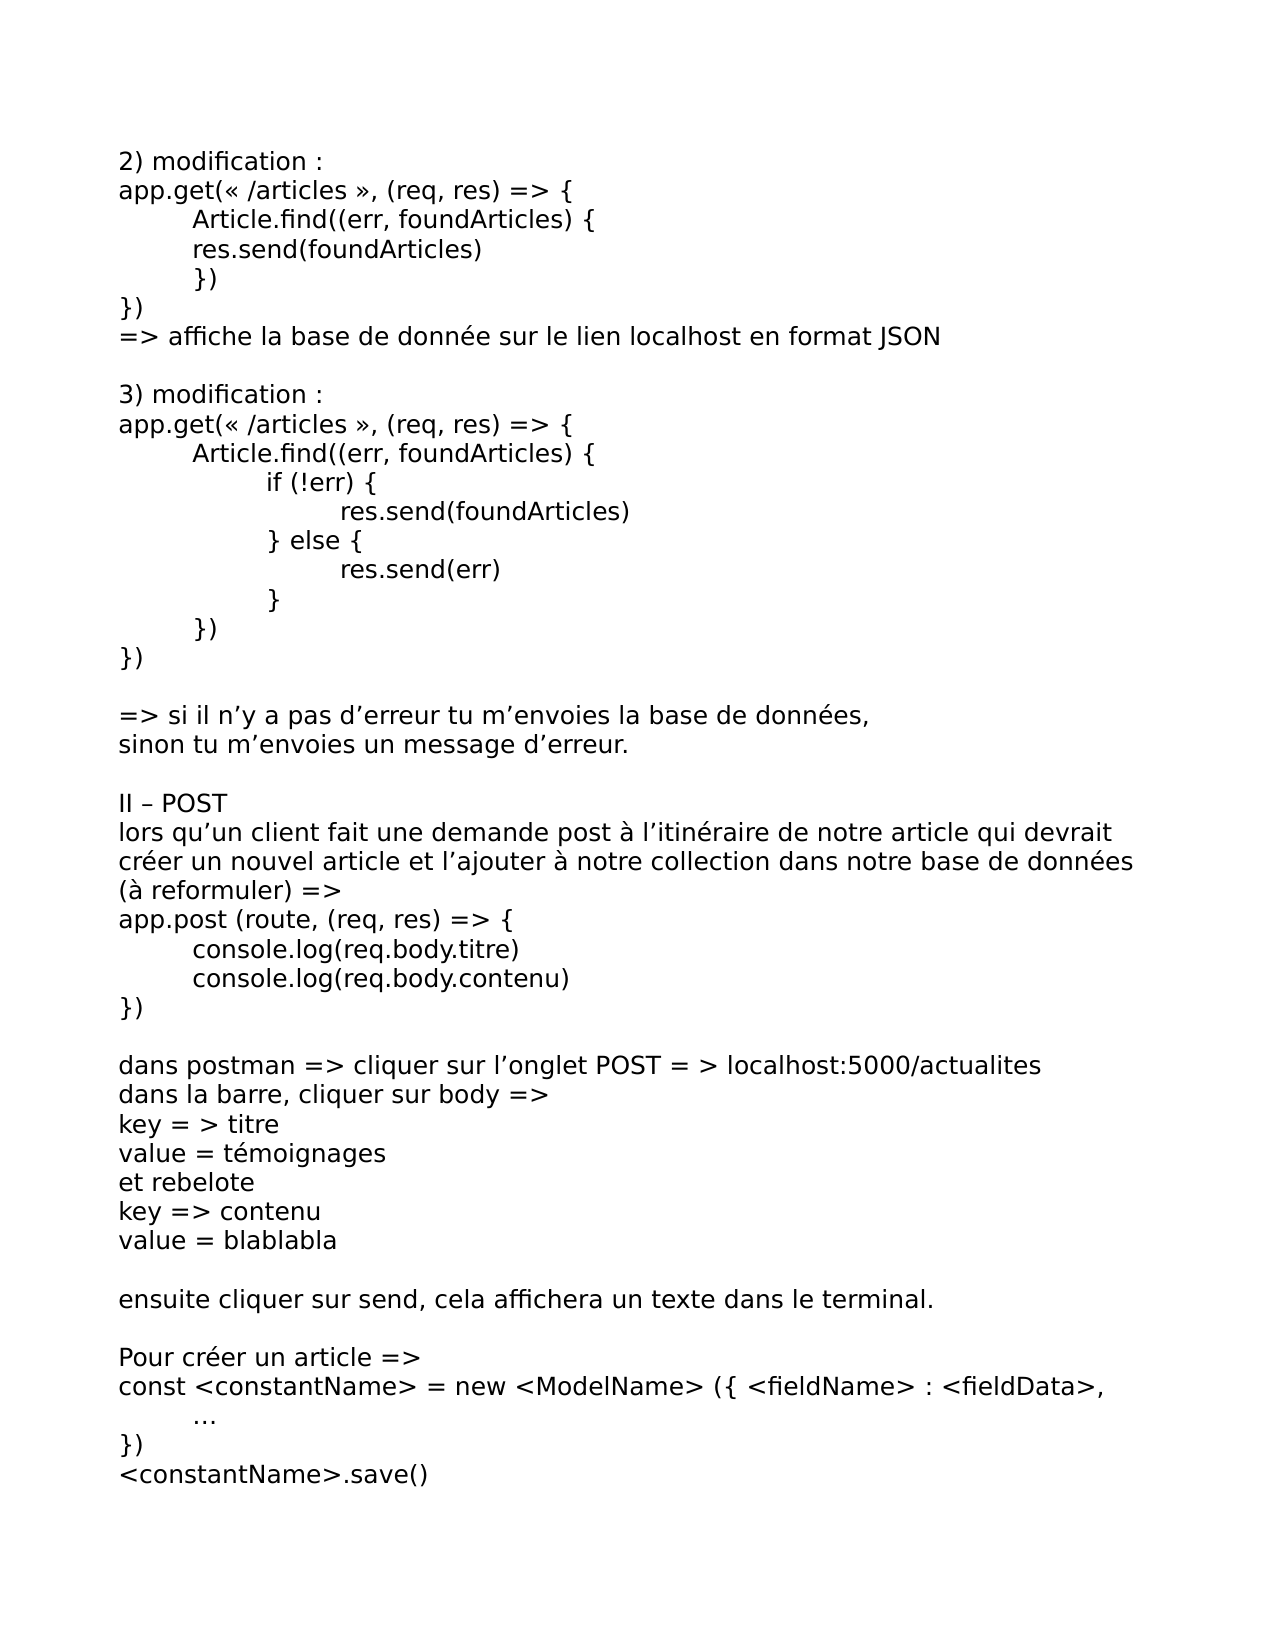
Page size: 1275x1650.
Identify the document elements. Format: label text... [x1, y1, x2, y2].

text app.post (route, (req, res) => { [118, 906, 1157, 935]
text } [118, 585, 1157, 614]
text dans la barre, cliquer sur body => [118, 1081, 1157, 1110]
text sinon tu m’envoies un message d’erreur. [118, 731, 1157, 760]
text } else { [118, 526, 1157, 556]
text app.get(« /articles », (req, res) => { [118, 410, 1157, 439]
text if (!err) { [118, 468, 1157, 497]
text app.get(« /articles », (req, res) => { [118, 176, 1157, 206]
text console.log(req.body.titre) [118, 935, 1157, 964]
text => affiche la base de donnée sur le lien localhost en format JSON [118, 322, 1157, 351]
text }) [118, 264, 1157, 293]
text const <constantName> = new <ModelName> ({ <fieldName> : <fieldData>, [118, 1372, 1157, 1401]
text res.send(foundArticles) [118, 235, 1157, 264]
text value = témoignages [118, 1139, 1157, 1168]
text et rebelote [118, 1168, 1157, 1197]
text Pour créer un article => [118, 1343, 1157, 1372]
text res.send(err) [118, 556, 1157, 585]
text II – POST [118, 789, 1157, 818]
text => si il n’y a pas d’erreur tu m’envoies la base de données, [118, 701, 1157, 731]
text dans postman => cliquer sur l’onglet POST = > localhost:5000/actualites [118, 1051, 1157, 1081]
text Article.find((err, foundArticles) { [118, 439, 1157, 468]
text console.log(req.body.contenu) [118, 964, 1157, 993]
text 3) modification : [118, 381, 1157, 410]
text <constantName>.save() [118, 1460, 1157, 1489]
text }) [118, 614, 1157, 643]
text res.send(foundArticles) [118, 497, 1157, 526]
text key => contenu [118, 1197, 1157, 1226]
text ensuite cliquer sur send, cela affichera un texte dans le terminal. [118, 1285, 1157, 1314]
text Article.find((err, foundArticles) { [118, 206, 1157, 235]
text }) [118, 643, 1157, 672]
text }) [118, 293, 1157, 322]
text key = > titre [118, 1110, 1157, 1139]
text }) [118, 1431, 1157, 1460]
text }) [118, 993, 1157, 1022]
text … [118, 1401, 1157, 1431]
text 2) modification : [118, 147, 1157, 176]
text value = blablabla [118, 1226, 1157, 1256]
text lors qu’un client fait une demande post à l’itinéraire de notre article qui devrait créer un nouvel article et l’ajouter à notre collection dans notre base de données (à reformuler) => [118, 818, 1157, 906]
